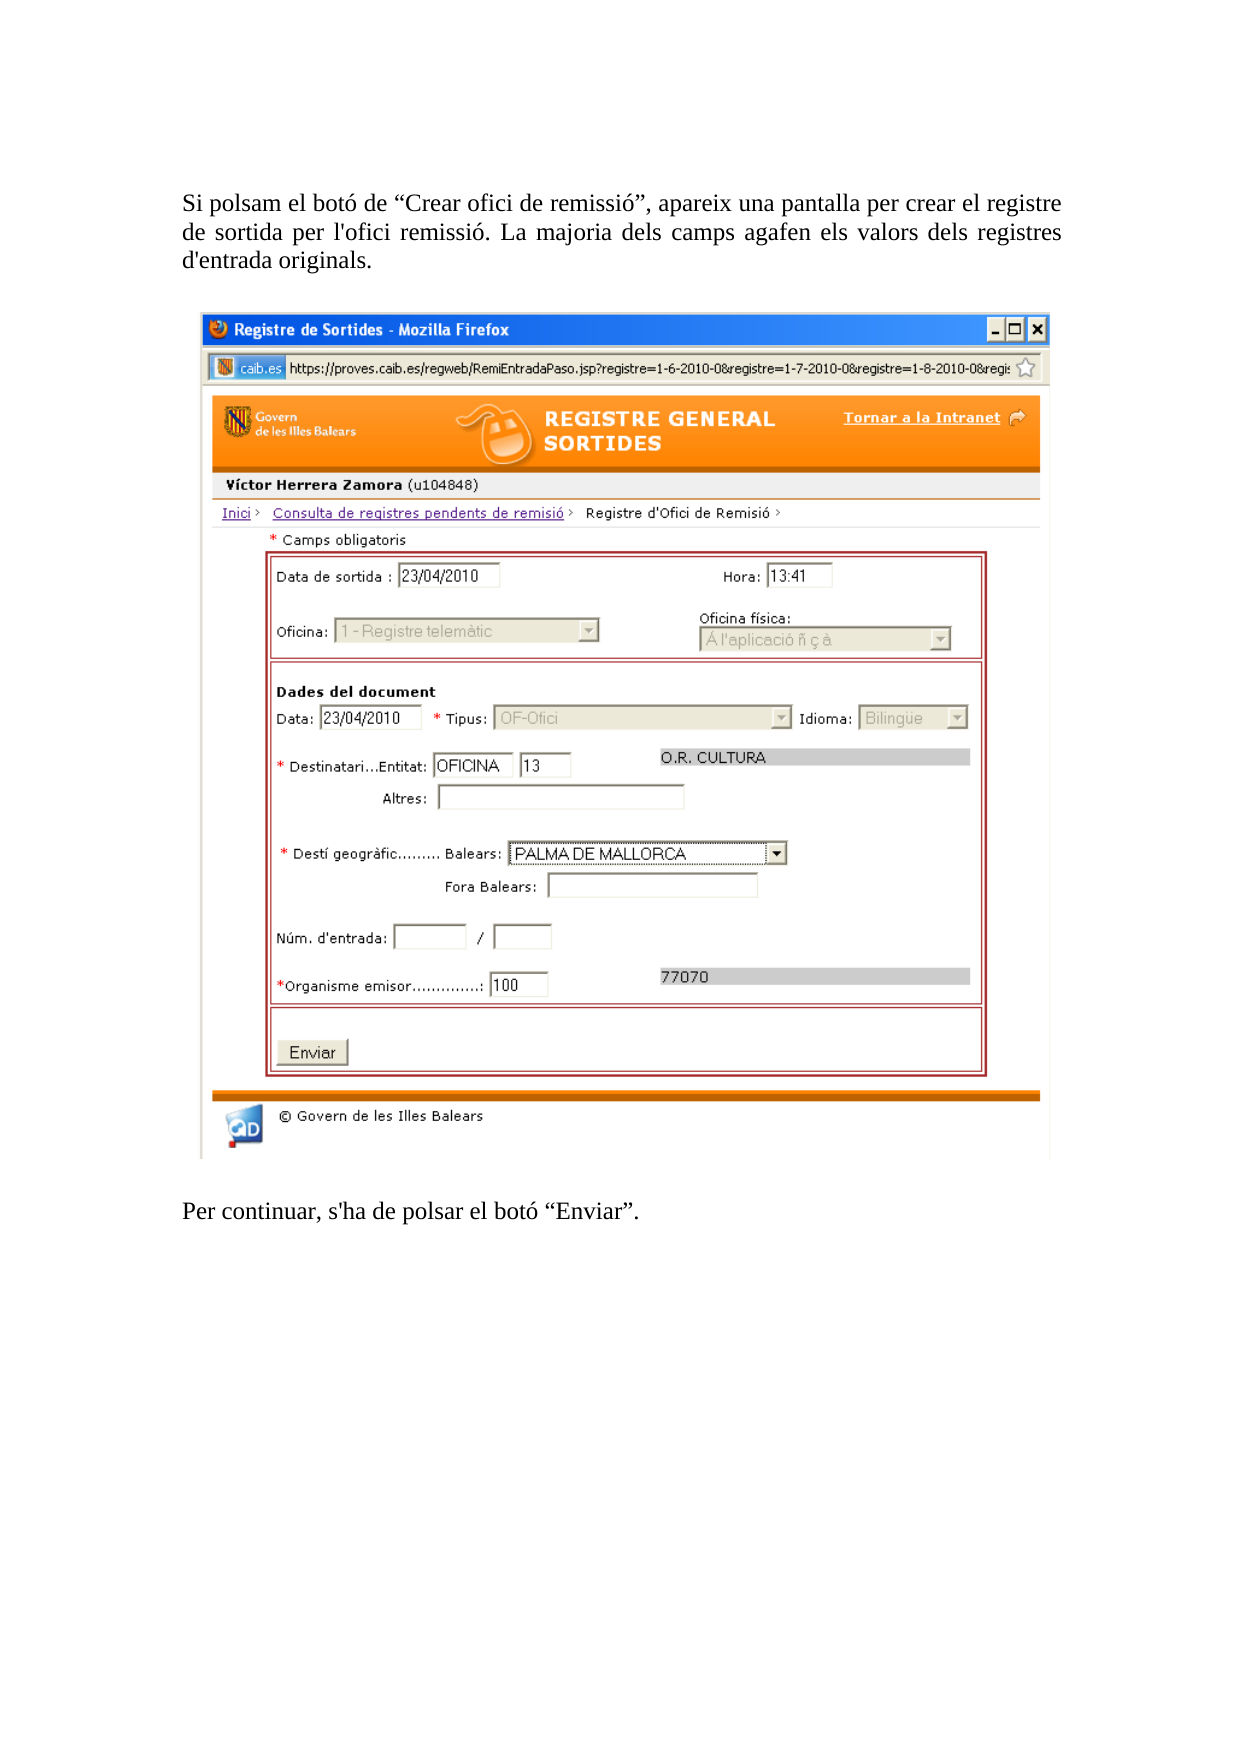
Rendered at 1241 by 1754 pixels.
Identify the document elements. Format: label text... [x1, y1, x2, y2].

picture [198, 311, 1051, 1159]
text Per continuar, s'ha de polsar el botó “Enviar”. [182, 1196, 1063, 1225]
text Si polsam el botó de “Crear ofici de remissió”, apareix una pantalla per crear el registre de sortida per l'ofici remissió. La majoria dels camps agafen els valors dels registres d'entrada originals. [182, 188, 1063, 274]
